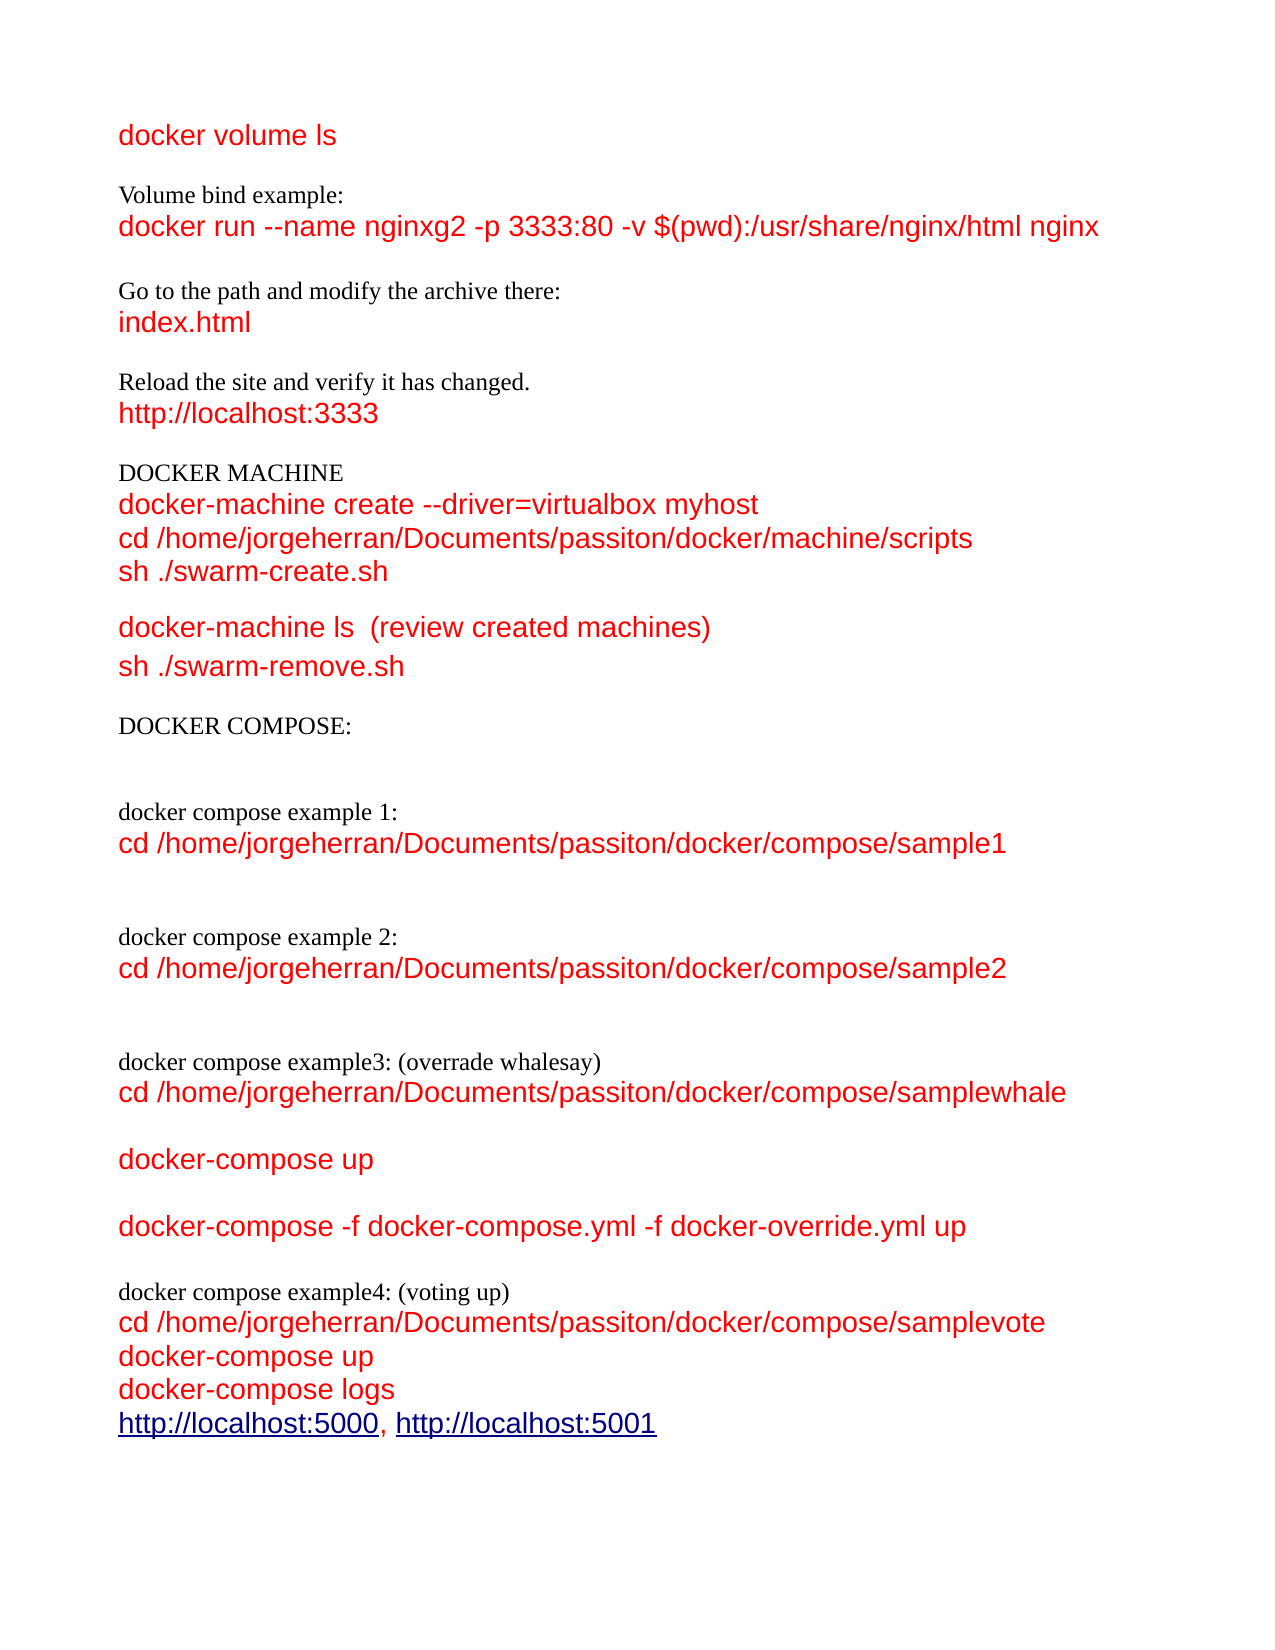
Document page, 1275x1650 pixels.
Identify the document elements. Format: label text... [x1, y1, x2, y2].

text Volume bind example: [118, 180, 1157, 209]
text cd /home/jorgeherran/Documents/passiton/docker/compose/samplevote [118, 1305, 1157, 1339]
text cd /home/jorgeherran/Documents/passiton/docker/compose/sample1 [118, 826, 1157, 860]
text sh ./swarm-create.sh [118, 554, 1157, 588]
text DOCKER MACHINE [118, 458, 1157, 487]
text docker compose example3: (overrade whalesay) [118, 1047, 1157, 1075]
text docker compose example 1: [118, 797, 1157, 826]
text docker-compose up [118, 1142, 1157, 1176]
text docker run --name nginxg2 -p 3333:80 -v $(pwd):/usr/share/nginx/html nginx [118, 209, 1157, 243]
text docker-machine ls (review created machines) [118, 588, 1157, 649]
text docker-compose up [118, 1339, 1157, 1372]
text docker-compose logs [118, 1372, 1157, 1406]
text cd /home/jorgeherran/Documents/passiton/docker/compose/samplewhale [118, 1075, 1157, 1109]
text docker compose example 2: [118, 922, 1157, 951]
text sh ./swarm-remove.sh [118, 649, 1157, 682]
text docker-machine create --driver=virtualbox myhost [118, 487, 1157, 521]
text http://localhost:3333 [118, 396, 1157, 429]
text cd /home/jorgeherran/Documents/passiton/docker/machine/scripts [118, 521, 1157, 554]
text http://localhost:5000, http://localhost:5001 [118, 1406, 1157, 1439]
text docker volume ls [118, 118, 1157, 152]
text Reload the site and verify it has changed. [118, 367, 1157, 396]
text index.html [118, 305, 1157, 338]
text cd /home/jorgeherran/Documents/passiton/docker/compose/sample2 [118, 951, 1157, 984]
text DOCKER COMPOSE: [118, 711, 1157, 740]
text docker compose example4: (voting up) [118, 1277, 1157, 1305]
text docker-compose -f docker-compose.yml -f docker-override.yml up [118, 1209, 1157, 1243]
text Go to the path and modify the archive there: [118, 276, 1157, 305]
